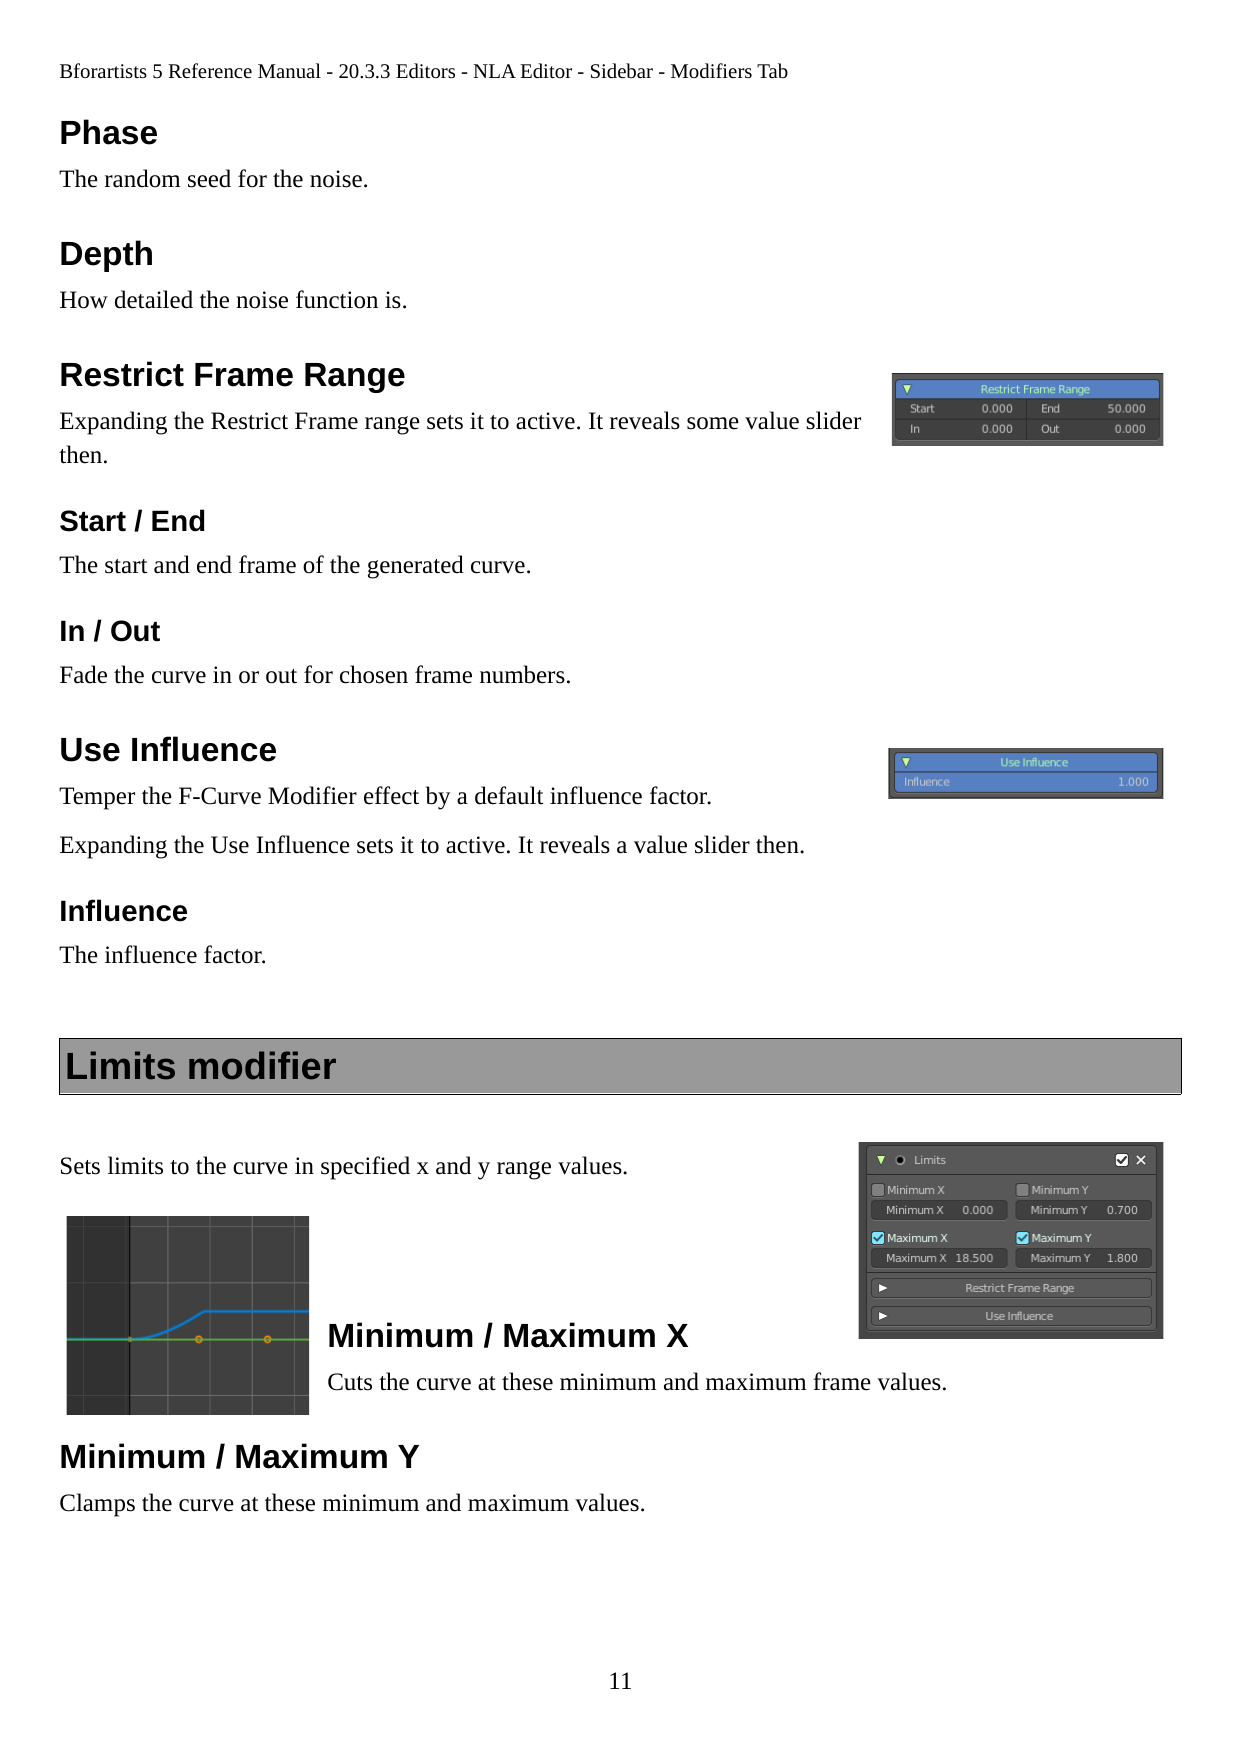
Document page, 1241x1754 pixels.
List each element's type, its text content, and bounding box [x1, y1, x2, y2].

text The influence factor. [59, 940, 1181, 969]
text Cuts the curve at these minimum and maximum frame values. [310, 1367, 1181, 1396]
subtitle Restrict Frame Range [59, 355, 1181, 393]
subtitle Minimum / Maximum Y [59, 1437, 1181, 1475]
subtitle Depth [59, 234, 1181, 272]
picture [66, 1216, 310, 1415]
table_header Limits modifier [60, 1039, 1181, 1093]
text The random seed for the noise. [59, 164, 1181, 192]
subtitle Influence [59, 894, 1181, 928]
subtitle Minimum / Maximum X [310, 1316, 1181, 1354]
picture [891, 373, 1164, 446]
text Sets limits to the curve in specified x and y range values. [59, 1151, 858, 1180]
text How detailed the noise function is. [59, 285, 1181, 313]
subtitle In / Out [59, 614, 1181, 648]
text The start and end frame of the generated curve. [59, 550, 1181, 579]
text Expanding the Restrict Frame range sets it to active. It reveals some value slider then. [59, 406, 1181, 469]
text Fade the curve in or out for chosen frame numbers. [59, 660, 1181, 689]
subtitle Use Influence [59, 730, 1181, 769]
text Clamps the curve at these minimum and maximum values. [59, 1488, 1181, 1517]
text Expanding the Use Influence sets it to active. It reveals a value slider then. [59, 830, 1181, 859]
subtitle Phase [59, 113, 1181, 151]
picture [888, 748, 1164, 799]
text Temper the F-Curve Modifier effect by a default influence factor. [59, 781, 1181, 810]
picture [858, 1142, 1164, 1339]
subtitle Start / End [59, 504, 1181, 538]
